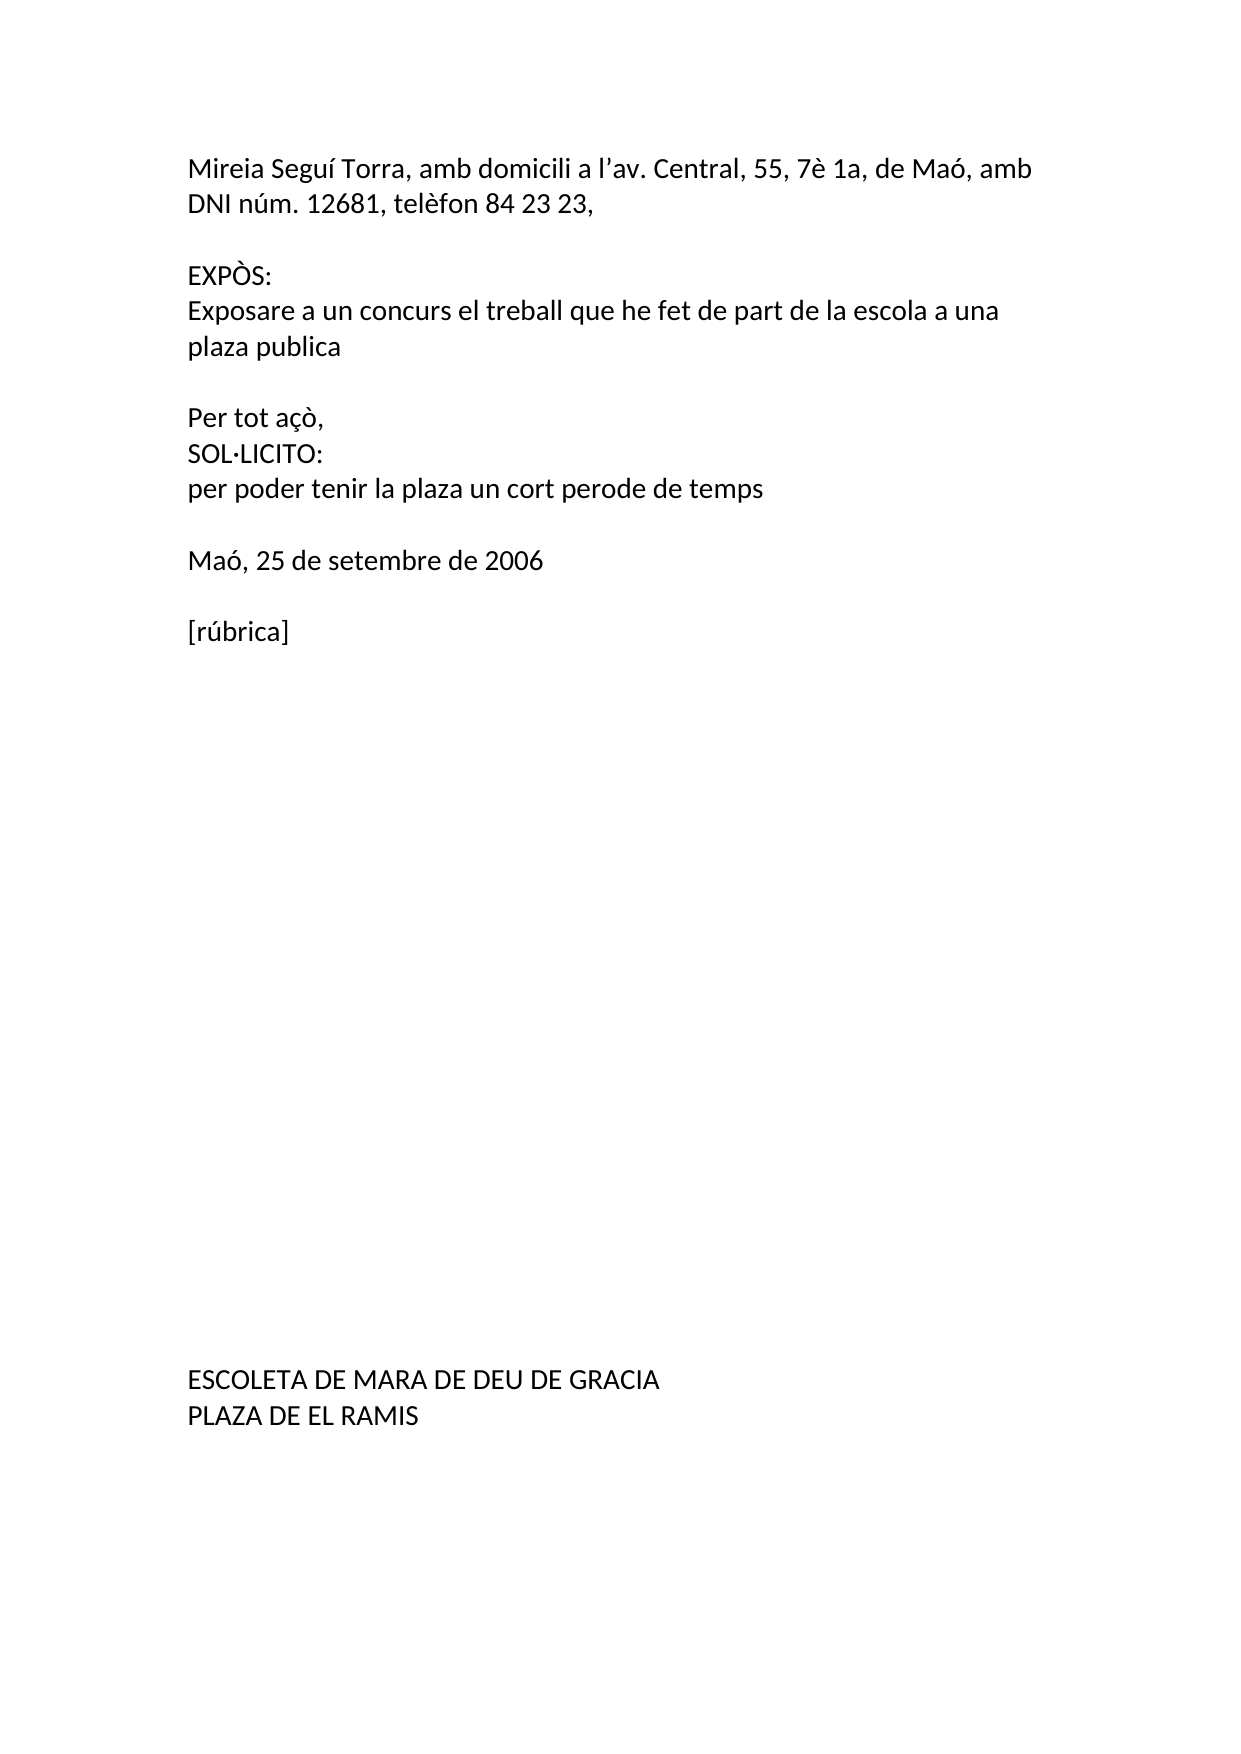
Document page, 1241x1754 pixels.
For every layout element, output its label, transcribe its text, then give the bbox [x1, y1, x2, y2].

text Per tot açò, [187, 399, 1053, 435]
text Maó, 25 de setembre de 2006 [187, 542, 1053, 577]
text [rúbrica] [187, 613, 1053, 649]
text per poder tenir la plaza un cort perode de temps [187, 471, 1053, 506]
text ESCOLETA DE MARA DE DEU DE GRACIA [187, 1361, 1053, 1397]
text Exposare a un concurs el treball que he fet de part de la escola a una plaza publica [187, 292, 1053, 364]
text DNI núm. 12681, telèfon 84 23 23, [187, 186, 1053, 221]
text SOL·LICITO: [187, 435, 1053, 471]
text Mireia Seguí Torra, amb domicili a l’av. Central, 55, 7è 1a, de Maó, amb [187, 150, 1053, 186]
text EXPÒS: [187, 257, 1053, 292]
text PLAZA DE EL RAMIS [187, 1397, 1053, 1432]
